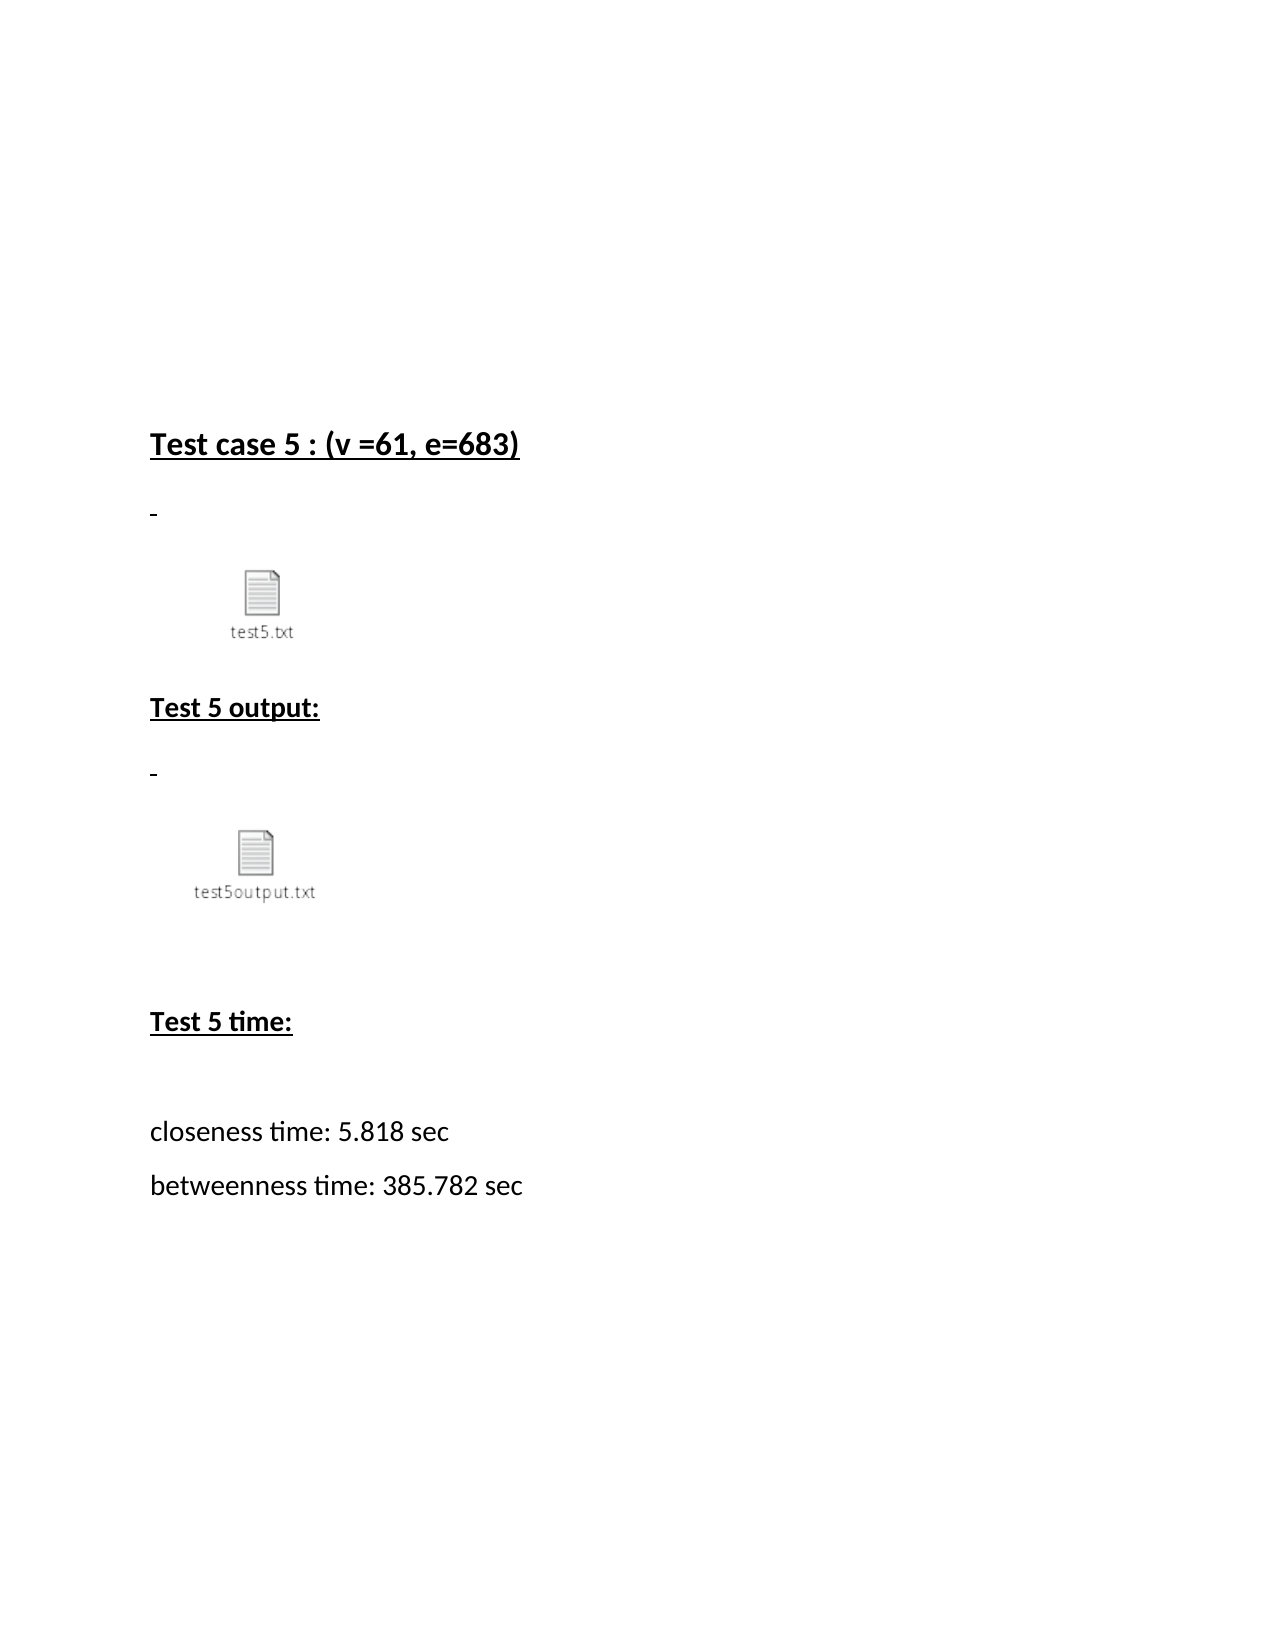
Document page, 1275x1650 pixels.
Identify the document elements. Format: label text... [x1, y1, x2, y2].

text Test 5 output: [150, 689, 1125, 724]
text betweenness time: 385.782 sec [150, 1167, 1125, 1203]
text Test 5 time: [150, 1003, 1125, 1039]
text closeness time: 5.818 sec [150, 1113, 1125, 1148]
text Test case 5 : (v =61, e=683) [150, 423, 1125, 464]
